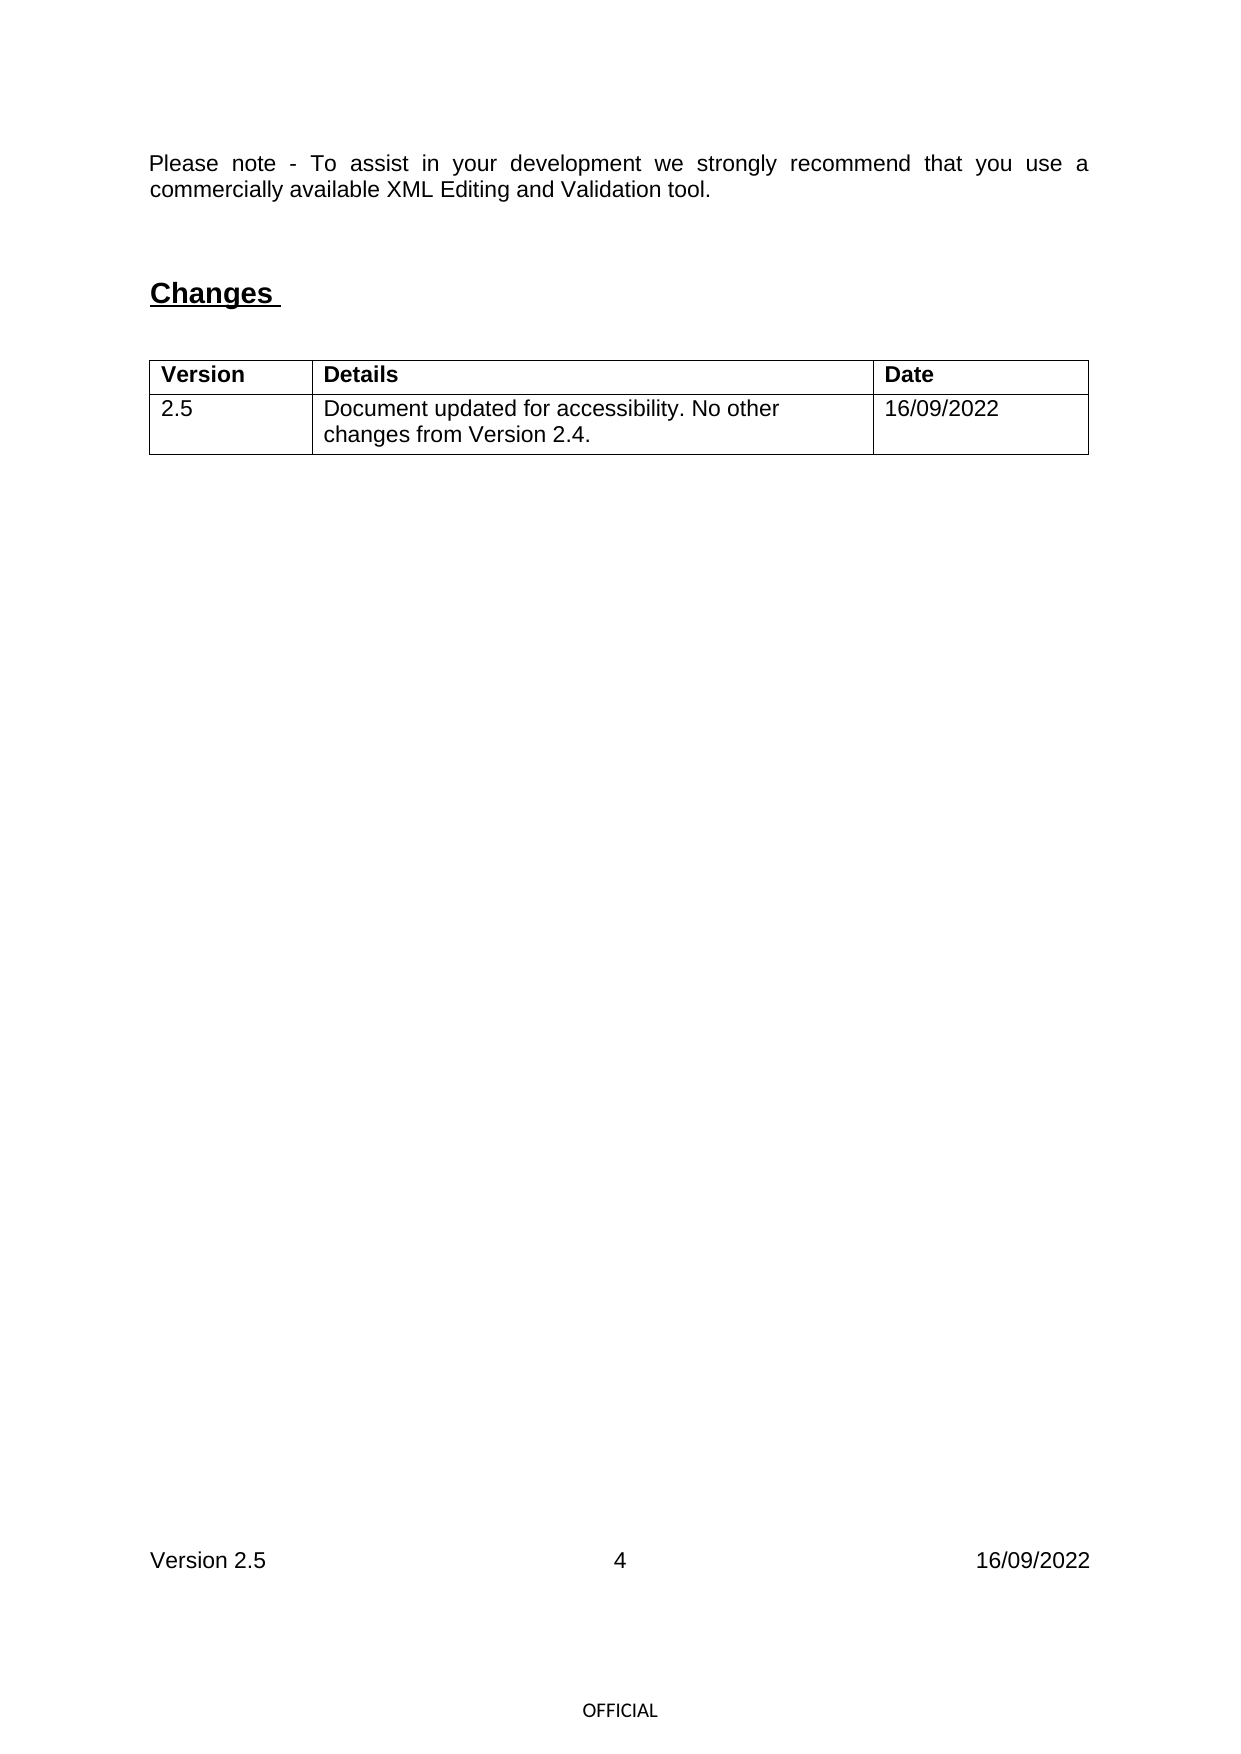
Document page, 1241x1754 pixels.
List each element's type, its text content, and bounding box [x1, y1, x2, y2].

table_header Details [313, 361, 873, 394]
table_cell 16/09/2022 [874, 395, 1088, 454]
text Please note - To assist in your development we strongly recommend that you use a commercially available XML Editing and Validation tool. [148, 150, 1090, 203]
table_header Date [874, 361, 1088, 394]
table_header Version [150, 361, 312, 394]
table_cell Document updated for accessibility. No other changes from Version 2.4. [313, 395, 873, 454]
table_cell 2.5 [150, 395, 312, 454]
subtitle Changes [150, 276, 1090, 309]
